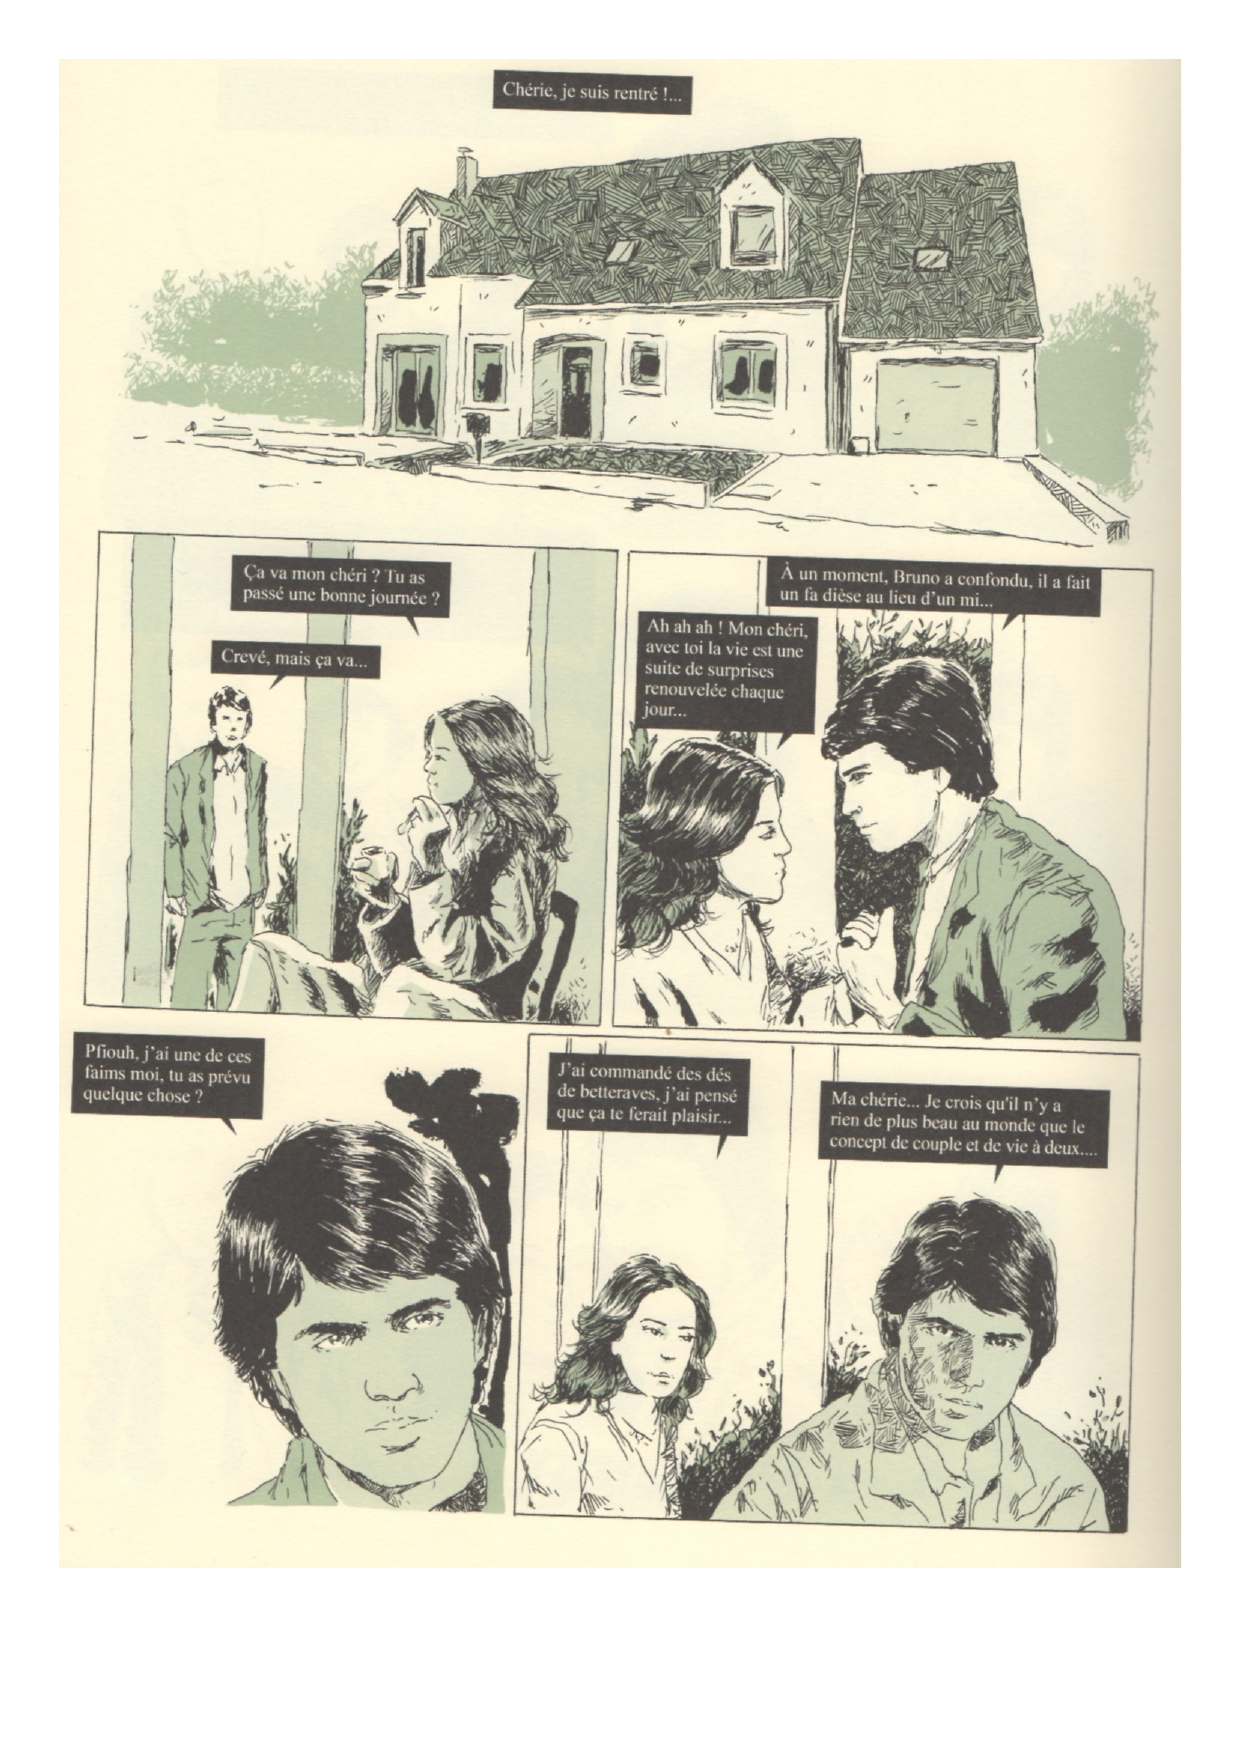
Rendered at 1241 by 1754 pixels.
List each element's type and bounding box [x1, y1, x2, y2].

picture [59, 59, 1182, 1568]
